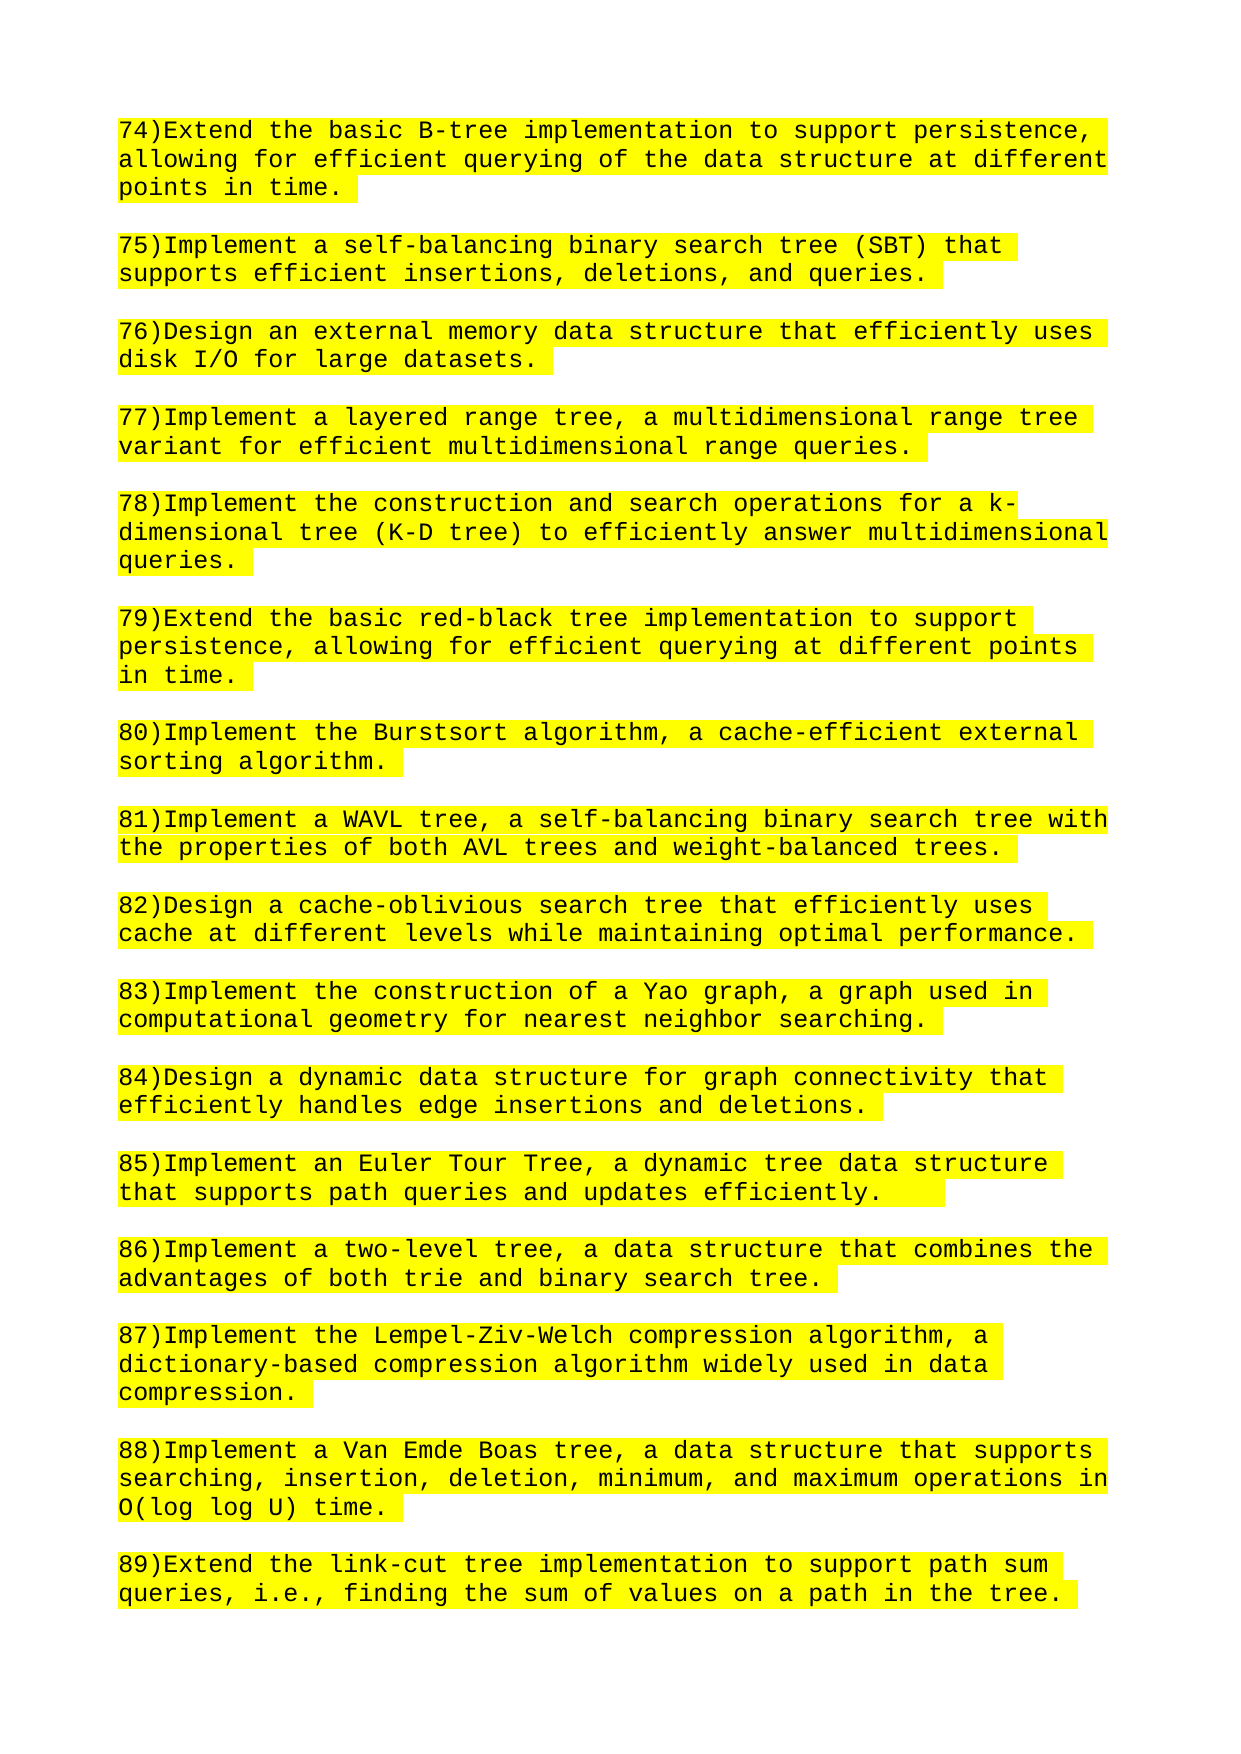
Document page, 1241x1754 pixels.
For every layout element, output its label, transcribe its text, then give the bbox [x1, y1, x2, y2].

text 74)Extend the basic B-tree implementation to support persistence, allowing for efficient querying of the data structure at different points in time. [118, 118, 1122, 203]
text 77)Implement a layered range tree, a multidimensional range tree variant for efficient multidimensional range queries. [118, 405, 1122, 462]
text 75)Implement a self-balancing binary search tree (SBT) that supports efficient insertions, deletions, and queries. [118, 233, 1122, 289]
text 89)Extend the link-cut tree implementation to support path sum queries, i.e., finding the sum of values on a path in the tree. [118, 1552, 1122, 1609]
text 79)Extend the basic red-black tree implementation to support persistence, allowing for efficient querying at different points in time. [118, 606, 1122, 691]
text 83)Implement the construction of a Yao graph, a graph used in computational geometry for nearest neighbor searching. [118, 978, 1122, 1035]
text 76)Design an external memory data structure that efficiently uses disk I/O for large datasets. [118, 319, 1122, 375]
text 85)Implement an Euler Tour Tree, a dynamic tree data structure that supports path queries and updates efficiently. [118, 1151, 1122, 1207]
text 87)Implement the Lempel-Ziv-Welch compression algorithm, a dictionary-based compression algorithm widely used in data compression. [118, 1323, 1122, 1408]
text 81)Implement a WAVL tree, a self-balancing binary search tree with the properties of both AVL trees and weight-balanced trees. [118, 806, 1122, 863]
text 84)Design a dynamic data structure for graph connectivity that efficiently handles edge insertions and deletions. [118, 1064, 1122, 1121]
text 80)Implement the Burstsort algorithm, a cache-efficient external sorting algorithm. [118, 720, 1122, 777]
text 88)Implement a Van Emde Boas tree, a data structure that supports searching, insertion, deletion, minimum, and maximum operations in O(log log U) time. [118, 1437, 1122, 1522]
text 86)Implement a two-level tree, a data structure that combines the advantages of both trie and binary search tree. [118, 1237, 1122, 1293]
text 78)Implement the construction and search operations for a k-dimensional tree (K-D tree) to efficiently answer multidimensional queries. [118, 491, 1122, 576]
text 82)Design a cache-oblivious search tree that efficiently uses cache at different levels while maintaining optimal performance. [118, 892, 1122, 949]
